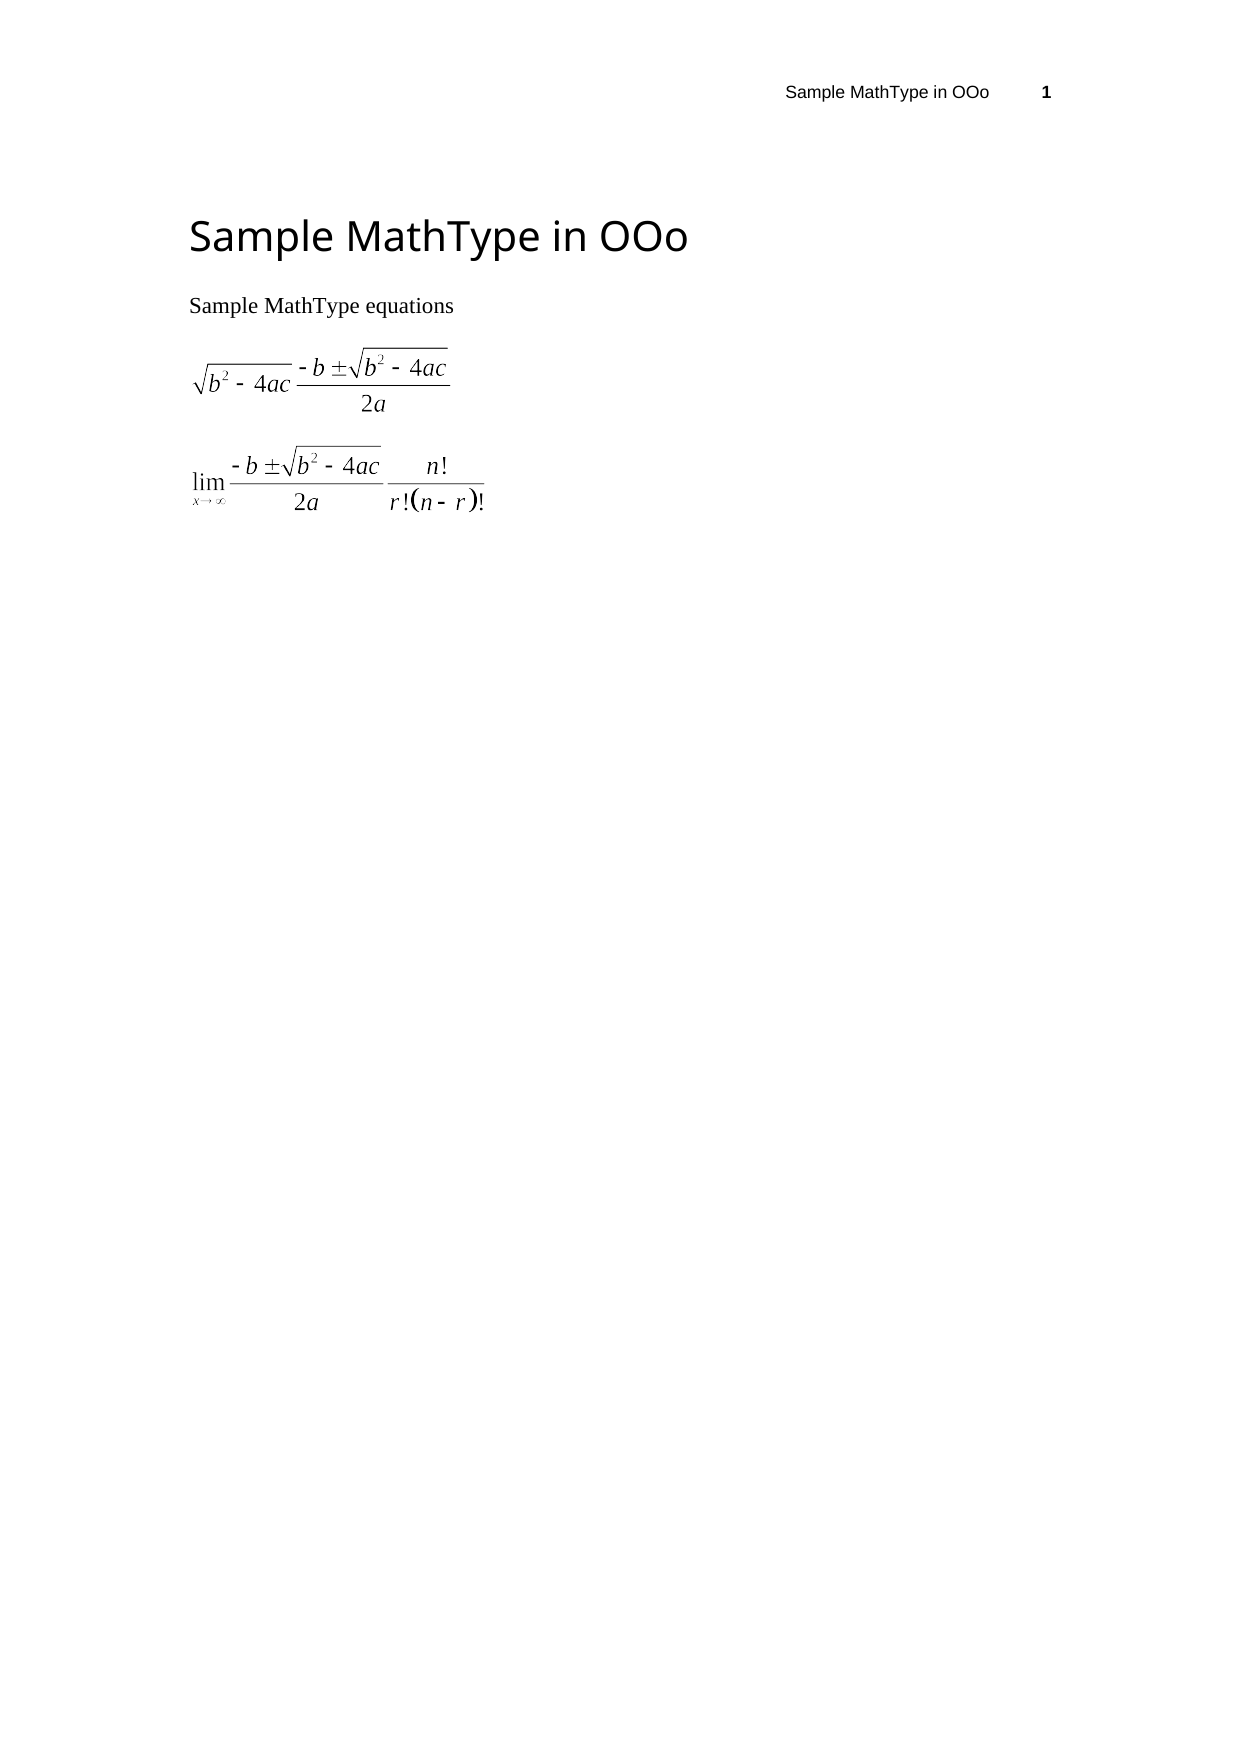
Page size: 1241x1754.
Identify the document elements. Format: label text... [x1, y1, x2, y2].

text Sample MathType equations [189, 293, 1051, 319]
title Sample MathType in OOo [189, 207, 1051, 264]
